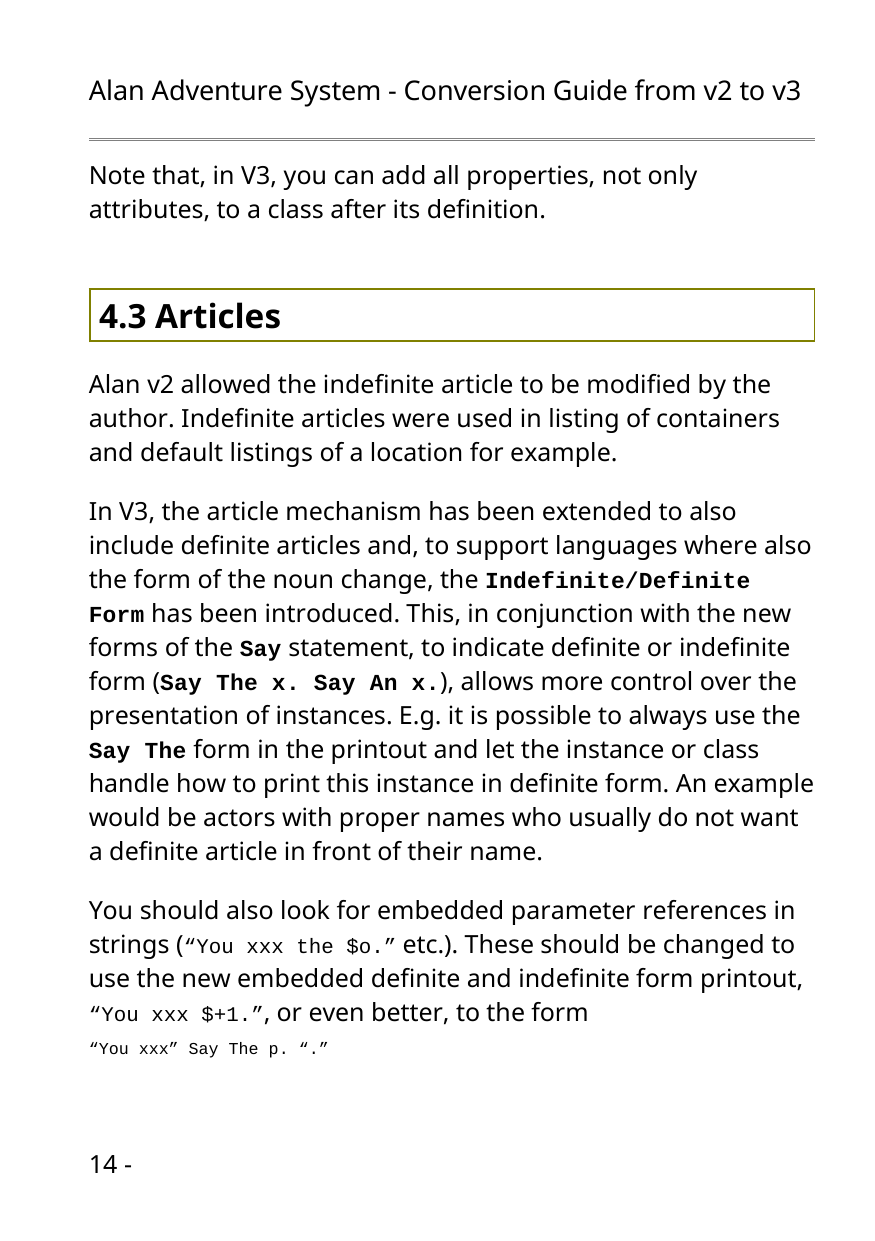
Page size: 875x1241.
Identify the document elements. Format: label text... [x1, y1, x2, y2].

text Alan v2 allowed the indefinite article to be modified by the author. Indefinite articles were used in listing of containers and default listings of a location for example. [88, 367, 815, 469]
text You should also look for embedded parameter references in strings (“You xxx the $o.” etc.). These should be changed to use the new embedded definite and indefinite form printout, “You xxx $+1.”, or even better, to the form [88, 893, 815, 1029]
text In V3, the article mechanism has been extended to also include definite articles and, to support languages where also the form of the noun change, the Indefinite/Definite Form has been introduced. This, in conjunction with the new forms of the Say statement, to indicate definite or indefinite form (Say The x. Say An x.), allows more control over the presentation of instances. E.g. it is possible to always use the Say The form in the printout and let the instance or class handle how to print this instance in definite form. An example would be actors with proper names who usually do not want a definite article in front of their name. [88, 494, 815, 868]
text Note that, in V3, you can add all properties, not only attributes, to a class after its definition. [88, 158, 815, 226]
subtitle Articles [91, 290, 814, 340]
text “You xxx” Say The p. “.” [88, 1041, 815, 1060]
